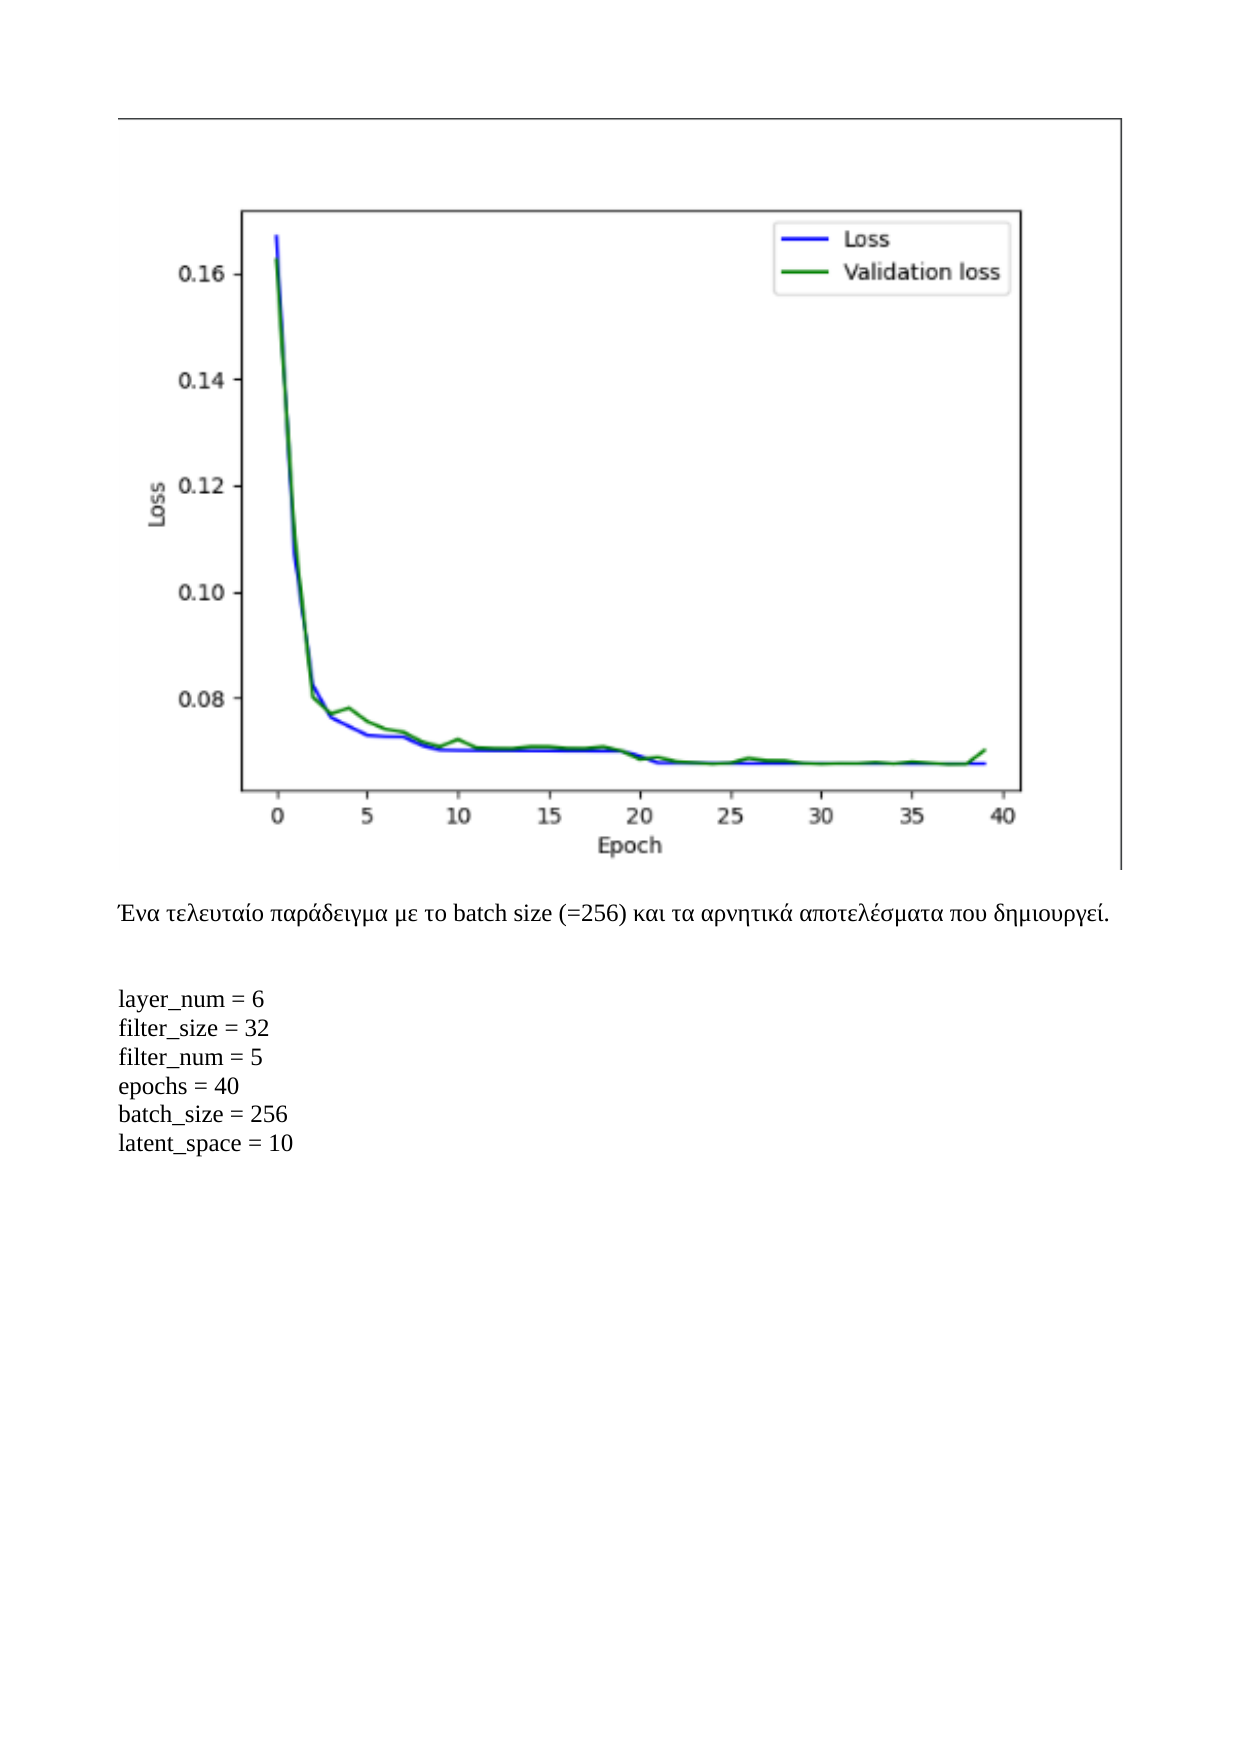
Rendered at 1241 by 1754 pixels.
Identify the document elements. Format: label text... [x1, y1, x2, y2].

picture [118, 118, 1123, 870]
text epochs = 40 [118, 1071, 1122, 1099]
text filter_size = 32 [118, 1013, 1122, 1042]
text Ένα τελευταίο παράδειγμα με το batch size (=256) και τα αρνητικά αποτελέσματα που δημιουργεί. [118, 898, 1122, 927]
text latent_space = 10 [118, 1128, 1122, 1157]
text filter_num = 5 [118, 1042, 1122, 1071]
text layer_num = 6 [118, 984, 1122, 1013]
text batch_size = 256 [118, 1099, 1122, 1128]
